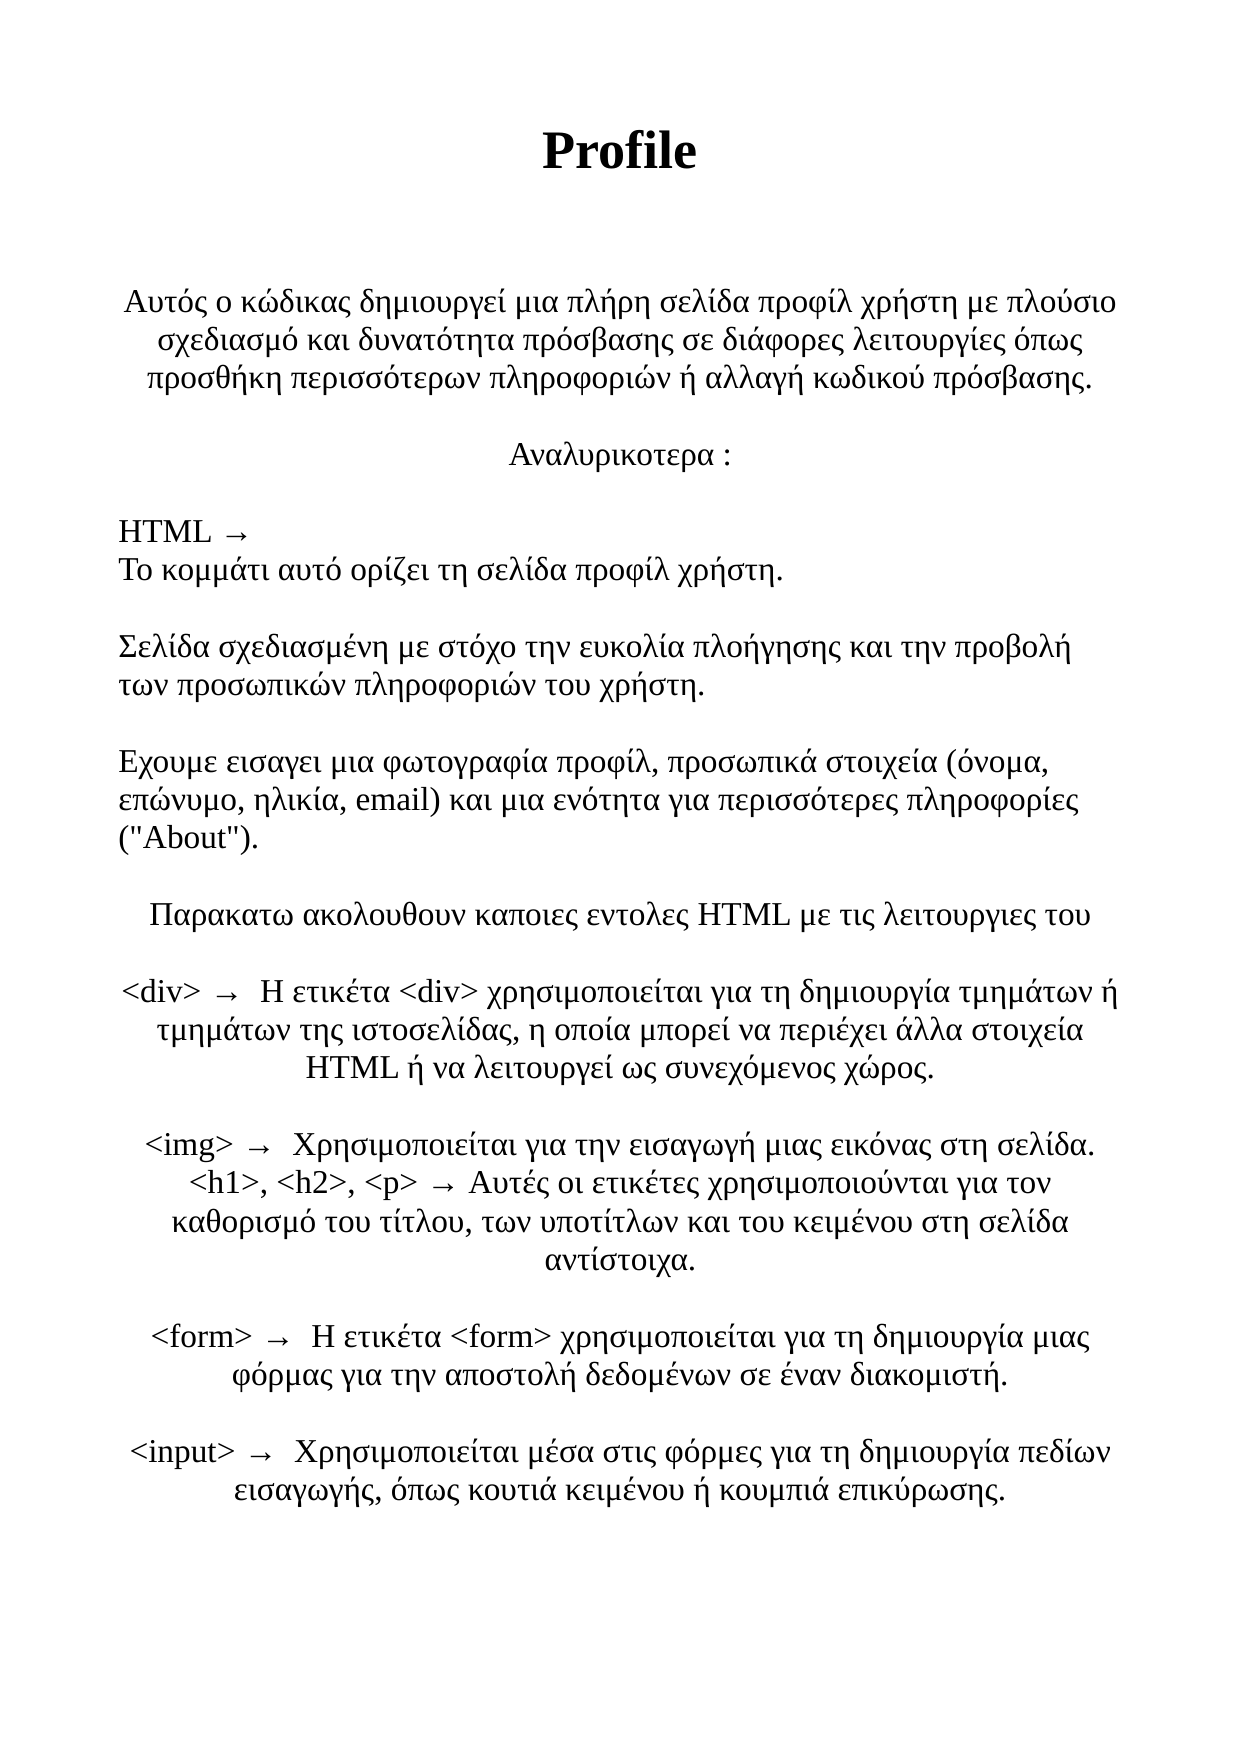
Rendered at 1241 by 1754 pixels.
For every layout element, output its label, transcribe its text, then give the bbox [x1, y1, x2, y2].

text Εχουμε εισαγει μια φωτογραφία προφίλ, προσωπικά στοιχεία (όνομα, επώνυμο, ηλικία, email) και μια ενότητα για περισσότερες πληροφορίες ("About"). [118, 741, 1122, 856]
text <img> → Χρησιμοποιείται για την εισαγωγή μιας εικόνας στη σελίδα. [118, 1124, 1122, 1163]
text Παρακατω ακολουθουν καποιες εντολες HTML με τις λειτουργιες του [118, 894, 1122, 933]
text <input> → Χρησιμοποιείται μέσα στις φόρμες για τη δημιουργία πεδίων εισαγωγής, όπως κουτιά κειμένου ή κουμπιά επικύρωσης. [118, 1431, 1122, 1508]
text <form> → Η ετικέτα <form> χρησιμοποιείται για τη δημιουργία μιας φόρμας για την αποστολή δεδομένων σε έναν διακομιστή. [118, 1316, 1122, 1393]
text Profile [118, 118, 1122, 180]
text <h1>, <h2>, <p> → Αυτές οι ετικέτες χρησιμοποιούνται για τον καθορισμό του τίτλου, των υποτίτλων και του κειμένου στη σελίδα αντίστοιχα. [118, 1163, 1122, 1278]
text Αναλυρικοτερα : [118, 434, 1122, 473]
text Αυτός ο κώδικας δημιουργεί μια πλήρη σελίδα προφίλ χρήστη με πλούσιο σχεδιασμό και δυνατότητα πρόσβασης σε διάφορες λειτουργίες όπως προσθήκη περισσότερων πληροφοριών ή αλλαγή κωδικού πρόσβασης. [118, 281, 1122, 396]
text Το κομμάτι αυτό ορίζει τη σελίδα προφίλ χρήστη. [118, 549, 1122, 588]
text <div> → Η ετικέτα <div> χρησιμοποιείται για τη δημιουργία τμημάτων ή τμημάτων της ιστοσελίδας, η οποία μπορεί να περιέχει άλλα στοιχεία HTML ή να λειτουργεί ως συνεχόμενος χώρος. [118, 971, 1122, 1086]
text Σελίδα σχεδιασμένη με στόχο την ευκολία πλοήγησης και την προβολή των προσωπικών πληροφοριών του χρήστη. [118, 626, 1122, 703]
text HTML → [118, 511, 1122, 549]
